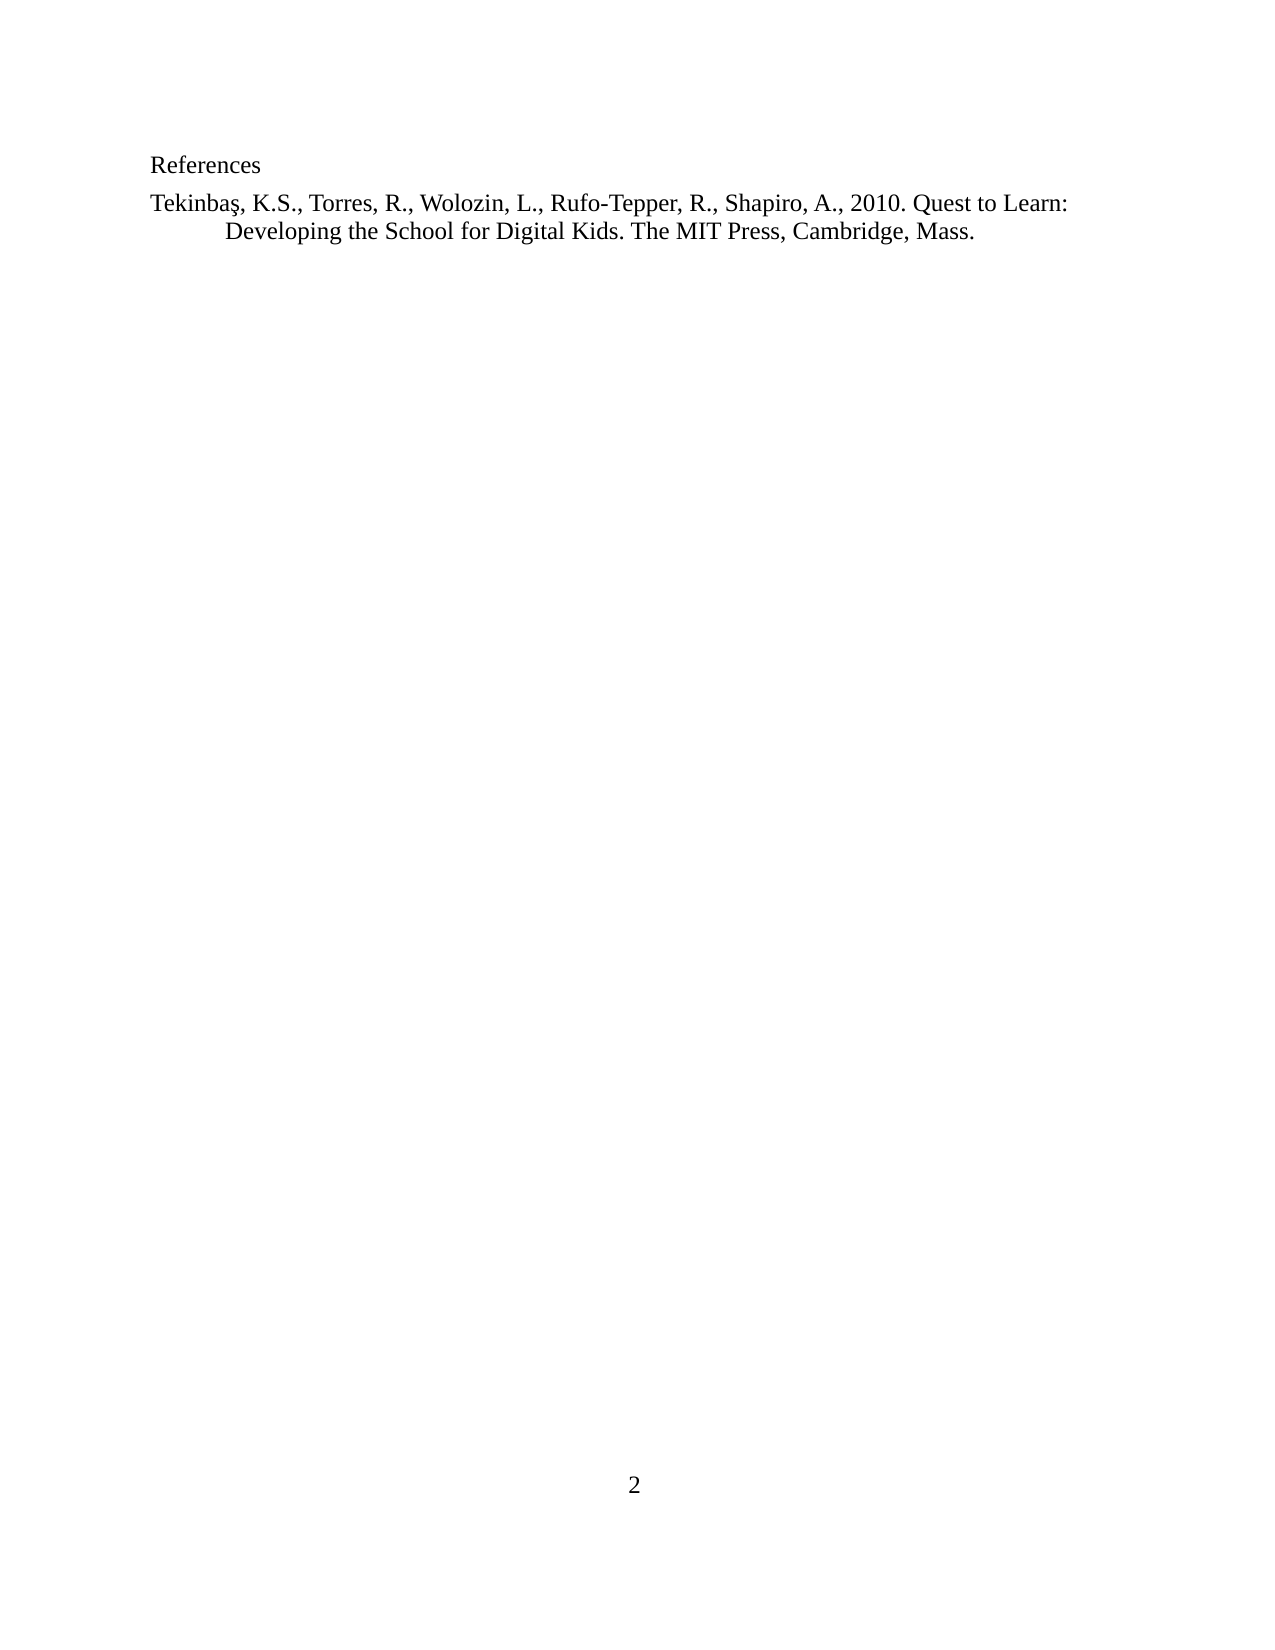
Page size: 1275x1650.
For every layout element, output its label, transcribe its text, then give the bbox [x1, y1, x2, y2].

text References [150, 150, 1125, 179]
text Tekinbaş, K.S., Torres, R., Wolozin, L., Rufo-Tepper, R., Shapiro, A., 2010. Quest to Learn: Developing the School for Digital Kids. The MIT Press, Cambridge, Mass. [150, 188, 1125, 245]
